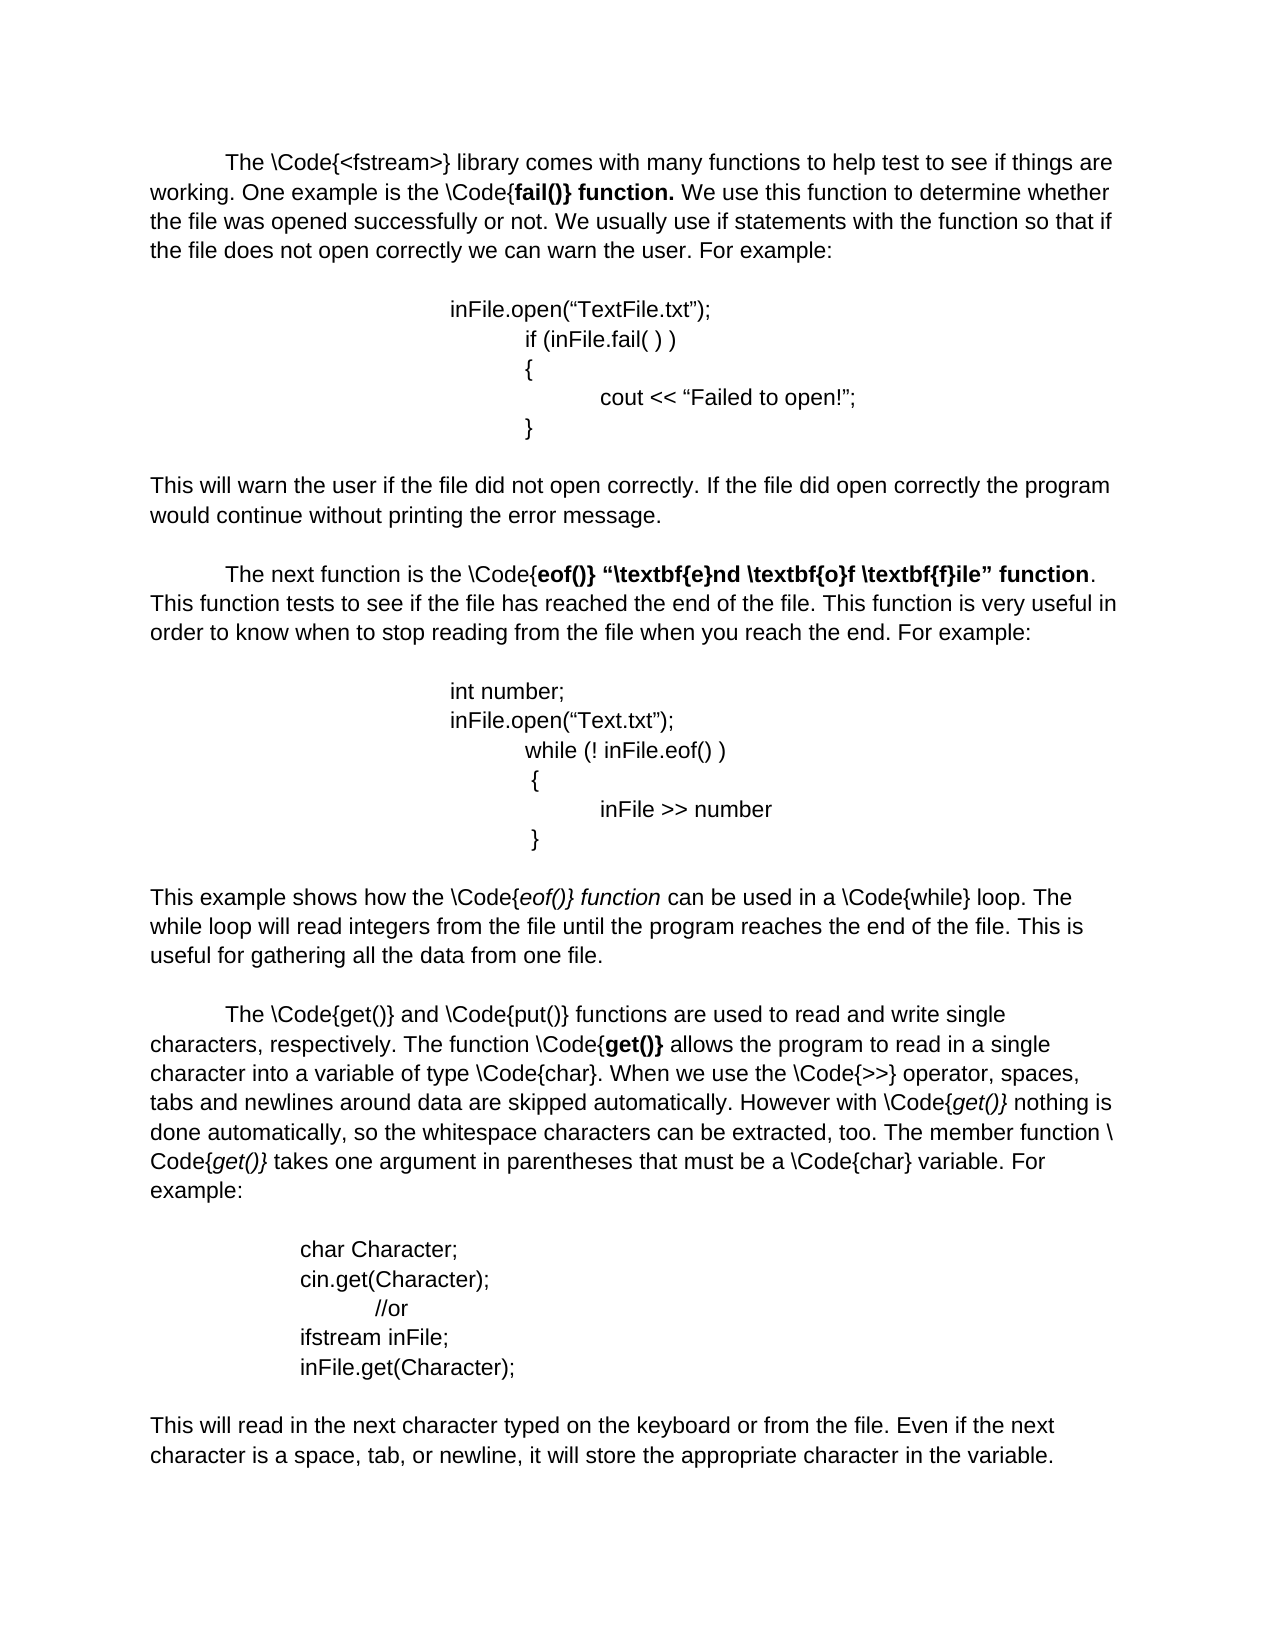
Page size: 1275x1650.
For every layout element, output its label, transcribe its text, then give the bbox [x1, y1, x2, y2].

text if (inFile.fail( ) ) [450, 326, 1125, 352]
text This will warn the user if the file did not open correctly. If the file did open correctly the program would continue without printing the error message. [150, 473, 1125, 528]
text while (! inFile.eof() ) [375, 737, 1125, 763]
text cout << “Failed to open!”; [450, 385, 1125, 411]
text } [375, 826, 1125, 851]
text { [375, 767, 1125, 792]
text The \Code{<fstream>} library comes with many functions to help test to see if things are working. One example is the \Code{fail()} function. We use this function to determine whether the file was opened successfully or not. We usually use if statements with the function so that if the file does not open correctly we can warn the user. For example: [150, 150, 1125, 264]
text This will read in the next character typed on the keyboard or from the file. Even if the next character is a space, tab, or newline, it will store the appropriate character in the variable. [150, 1413, 1125, 1468]
text char Character; [225, 1237, 1125, 1262]
text inFile.open(“Text.txt”); [375, 708, 1125, 734]
text The \Code{get()} and \Code{put()} functions are used to read and write single characters, respectively. The function \Code{get()} allows the program to read in a single character into a variable of type \Code{char}. When we use the \Code{>>} operator, spaces, tabs and newlines around data are skipped automatically. However with \Code{get()} nothing is done automatically, so the whitespace characters can be extracted, too. The member function \Code{get()} takes one argument in parentheses that must be a \Code{char} variable. For example: [150, 1002, 1125, 1204]
text inFile.open(“TextFile.txt”); [375, 297, 1125, 322]
text ifstream inFile; [300, 1325, 1125, 1351]
text int number; [375, 679, 1125, 704]
text inFile.get(Character); [300, 1354, 1125, 1380]
text cin.get(Character); [225, 1266, 1125, 1292]
text This example shows how the \Code{eof()} function can be used in a \Code{while} loop. The while loop will read integers from the file until the program reaches the end of the file. This is useful for gathering all the data from one file. [150, 884, 1125, 969]
text } [450, 414, 1125, 440]
text The next function is the \Code{eof()} “\textbf{e}nd \textbf{o}f \textbf{f}ile” function. This function tests to see if the file has reached the end of the file. This function is very useful in order to know when to stop reading from the file when you reach the end. For example: [150, 561, 1125, 646]
text { [450, 356, 1125, 381]
text //or [300, 1296, 1125, 1321]
text inFile >> number [375, 796, 1125, 822]
